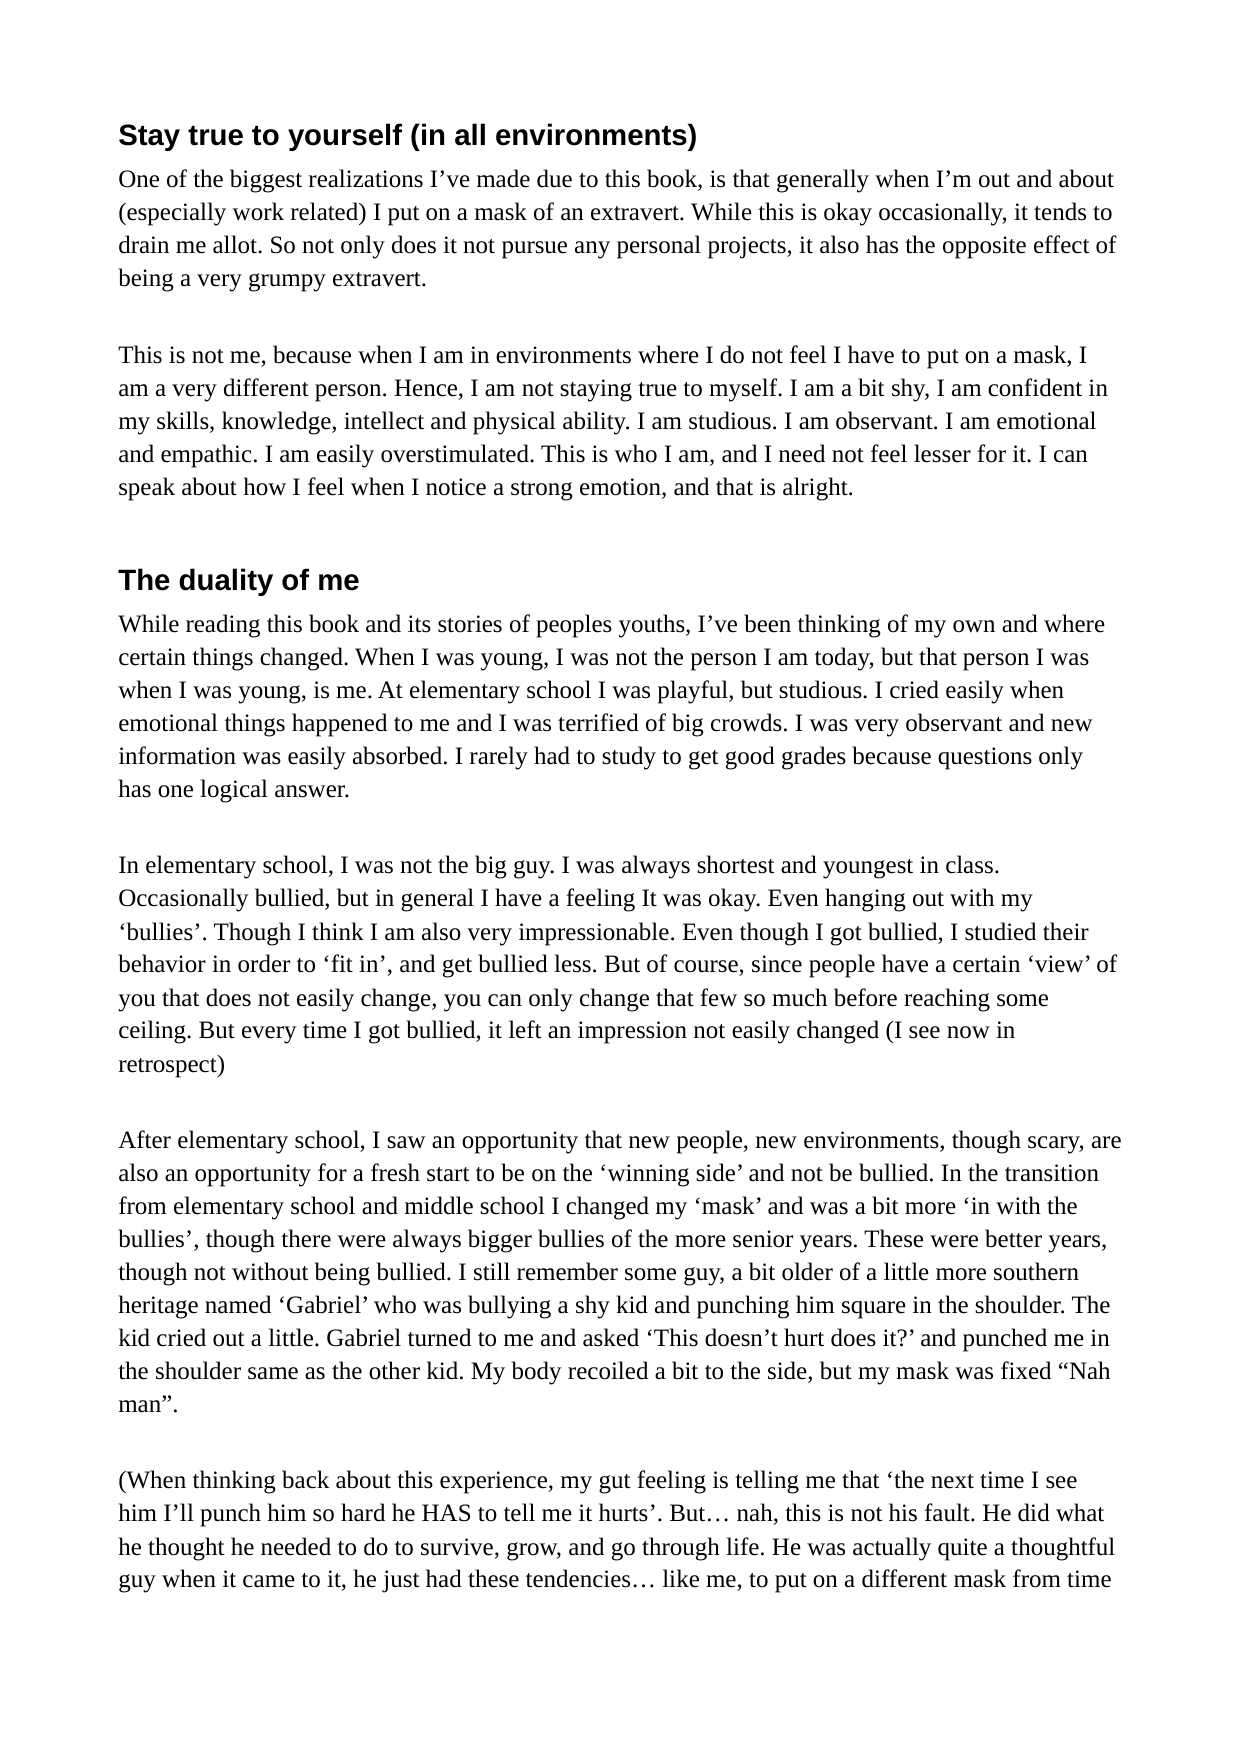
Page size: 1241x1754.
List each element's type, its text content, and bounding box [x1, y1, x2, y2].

text One of the biggest realizations I’ve made due to this book, is that generally when I’m out and about (especially work related) I put on a mask of an extravert. While this is okay occasionally, it tends to drain me allot. So not only does it not pursue any personal projects, it also has the opposite effect of being a very grumpy extravert. [118, 164, 1122, 292]
text After elementary school, I saw an opportunity that new people, new environments, though scary, are also an opportunity for a fresh start to be on the ‘winning side’ and not be bullied. In the transition from elementary school and middle school I changed my ‘mask’ and was a bit more ‘in with the bullies’, though there were always bigger bullies of the more senior years. These were better years, though not without being bullied. I still remember some guy, a bit older of a little more southern heritage named ‘Gabriel’ who was bullying a shy kid and punching him square in the shoulder. The kid cried out a little. Gabriel turned to me and asked ‘This doesn’t hurt does it?’ and punched me in the shoulder same as the other kid. My body recoiled a bit to the side, but my mask was fixed “Nah man”. [118, 1125, 1122, 1418]
text This is not me, because when I am in environments where I do not feel I have to put on a mask, I am a very different person. Hence, I am not staying true to myself. I am a bit shy, I am confident in my skills, knowledge, intellect and physical ability. I am studious. I am observant. I am emotional and empathic. I am easily overstimulated. This is who I am, and I need not feel lesser for it. I can speak about how I feel when I notice a strong emotion, and that is alright. [118, 340, 1122, 501]
text In elementary school, I was not the big guy. I was always shortest and youngest in class. Occasionally bullied, but in general I have a feeling It was okay. Even hanging out with my ‘bullies’. Though I think I am also very impressionable. Even though I got bullied, I studied their behavior in order to ‘fit in’, and get bullied less. But of course, since people have a certain ‘view’ of you that does not easily change, you can only change that few so much before reaching some ceiling. But every time I got bullied, it left an impression not easily changed (I see now in retrospect) [118, 851, 1122, 1077]
text (When thinking back about this experience, my gut feeling is telling me that ‘the next time I see him I’ll punch him so hard he HAS to tell me it hurts’. But… nah, this is not his fault. He did what he thought he needed to do to survive, grow, and go through life. He was actually quite a thoughtful guy when it came to it, he just had these tendencies… like me, to put on a different mask from time [118, 1466, 1122, 1593]
text While reading this book and its stories of peoples youths, I’ve been thinking of my own and where certain things changed. When I was young, I was not the person I am today, but that person I was when I was young, is me. At elementary school I was playful, but studious. I cried easily when emotional things happened to me and I was terrified of big crowds. I was very observant and new information was easily absorbed. I rarely had to study to get good grades because questions only has one logical answer. [118, 609, 1122, 803]
subtitle The duality of me [118, 563, 1122, 597]
subtitle Stay true to yourself (in all environments) [118, 118, 1122, 152]
